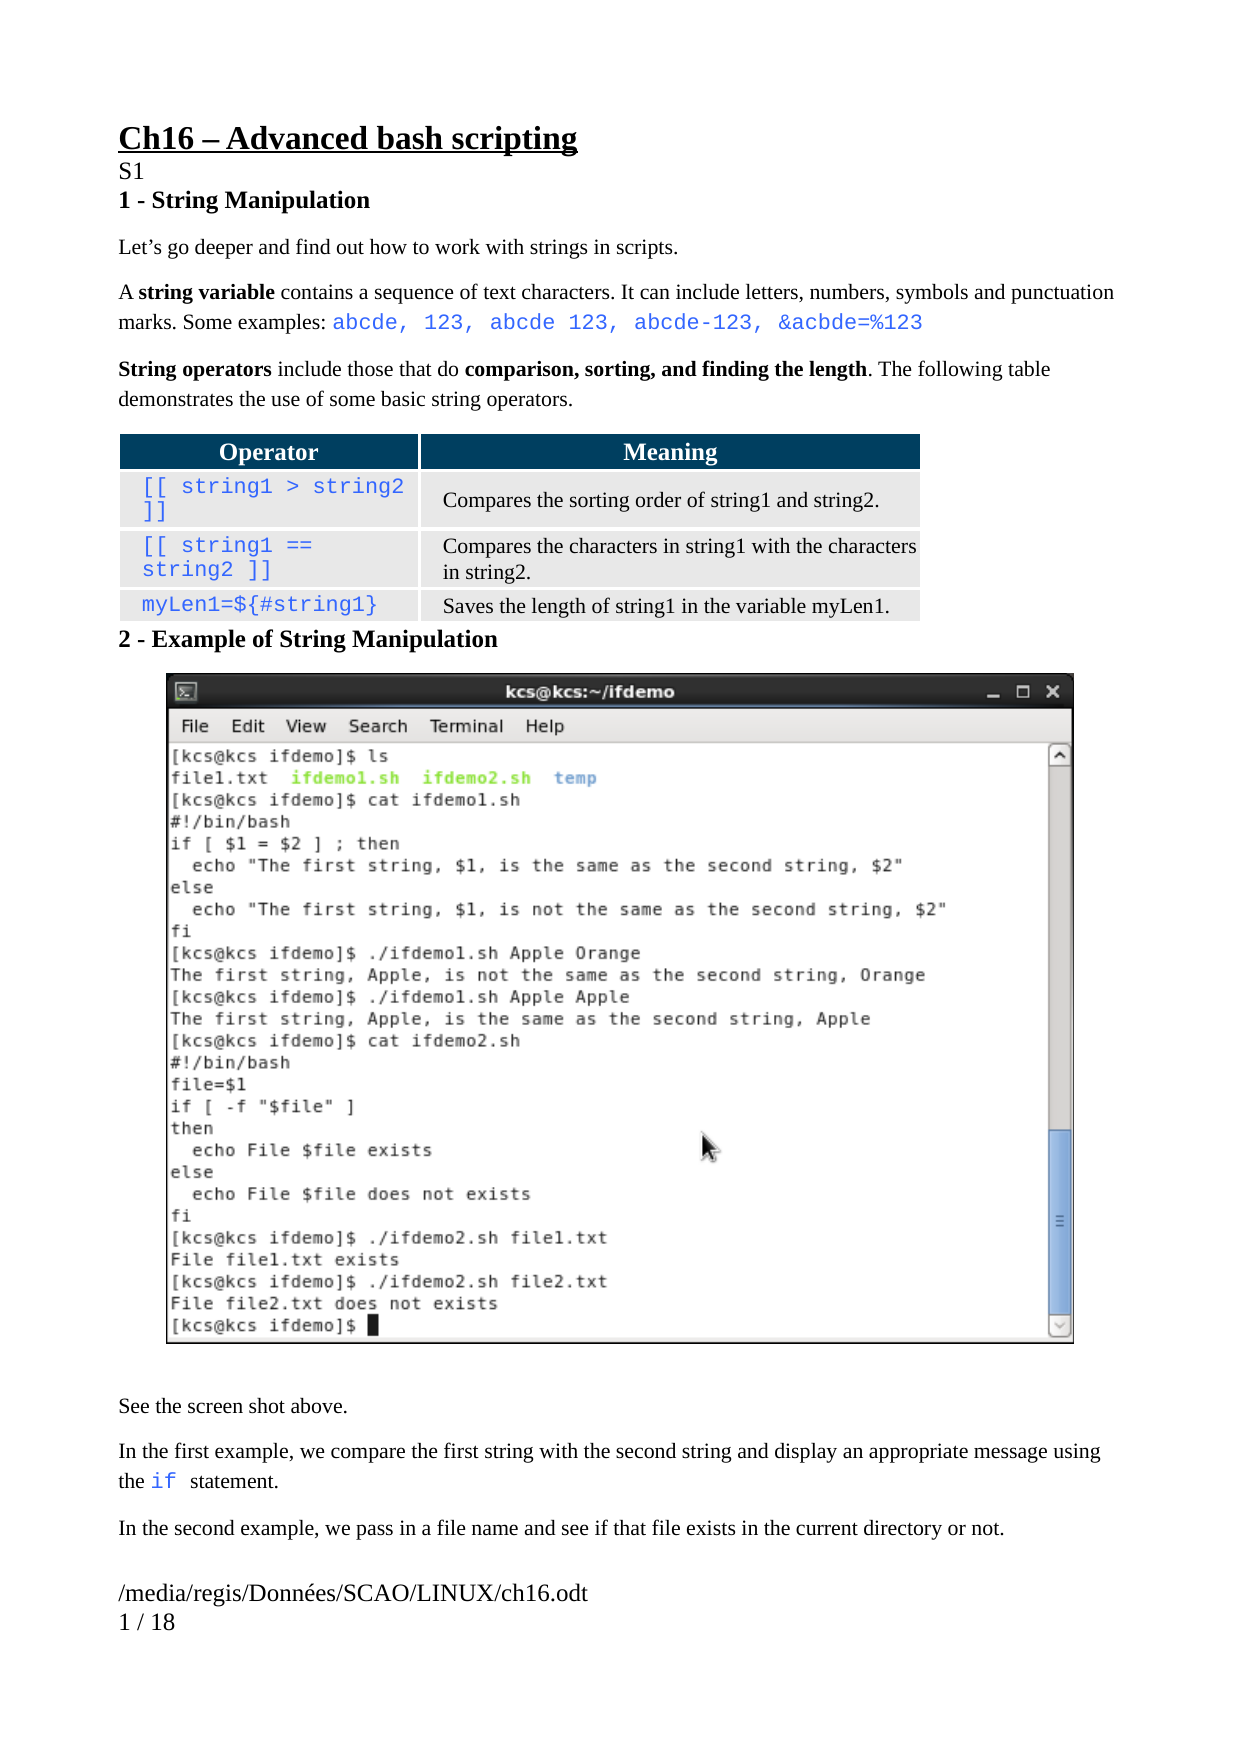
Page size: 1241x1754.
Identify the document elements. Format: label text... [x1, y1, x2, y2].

text 1 - String Manipulation [118, 185, 1122, 214]
picture [166, 673, 1074, 1344]
table_cell myLen1=${#string1} [120, 590, 418, 621]
text S1 [118, 156, 1122, 185]
table_cell [[ string1 > string2 ]] [120, 472, 418, 527]
text In the second example, we pass in a file name and see if that file exists in the current directory or not. [118, 1515, 1122, 1540]
text String operators include those that do comparison, sorting, and finding the length. The following table demonstrates the use of some basic string operators. [118, 356, 1122, 412]
text A string variable contains a sequence of text characters. It can include letters, numbers, symbols and punctuation marks. Some examples: abcde, 123, abcde 123, abcde-123, &acbde=%123 [118, 279, 1122, 336]
text Let’s go deeper and find out how to work with strings in scripts. [118, 234, 1122, 259]
text Ch16 – Advanced bash scripting [118, 118, 1122, 156]
table_cell [[ string1 == string2 ]] [120, 531, 418, 587]
table_cell Saves the length of string1 in the variable myLen1. [421, 590, 920, 621]
table_header Operator [120, 434, 418, 469]
table_cell Compares the characters in string1 with the characters in string2. [421, 531, 920, 587]
text In the first example, we compare the first string with the second string and display an appropriate message using the if statement. [118, 1438, 1122, 1495]
text 2 - Example of String Manipulation [118, 624, 1122, 653]
table_header Meaning [421, 434, 920, 469]
text See the screen shot above. [118, 1393, 1122, 1418]
table_cell Compares the sorting order of string1 and string2. [421, 472, 920, 527]
